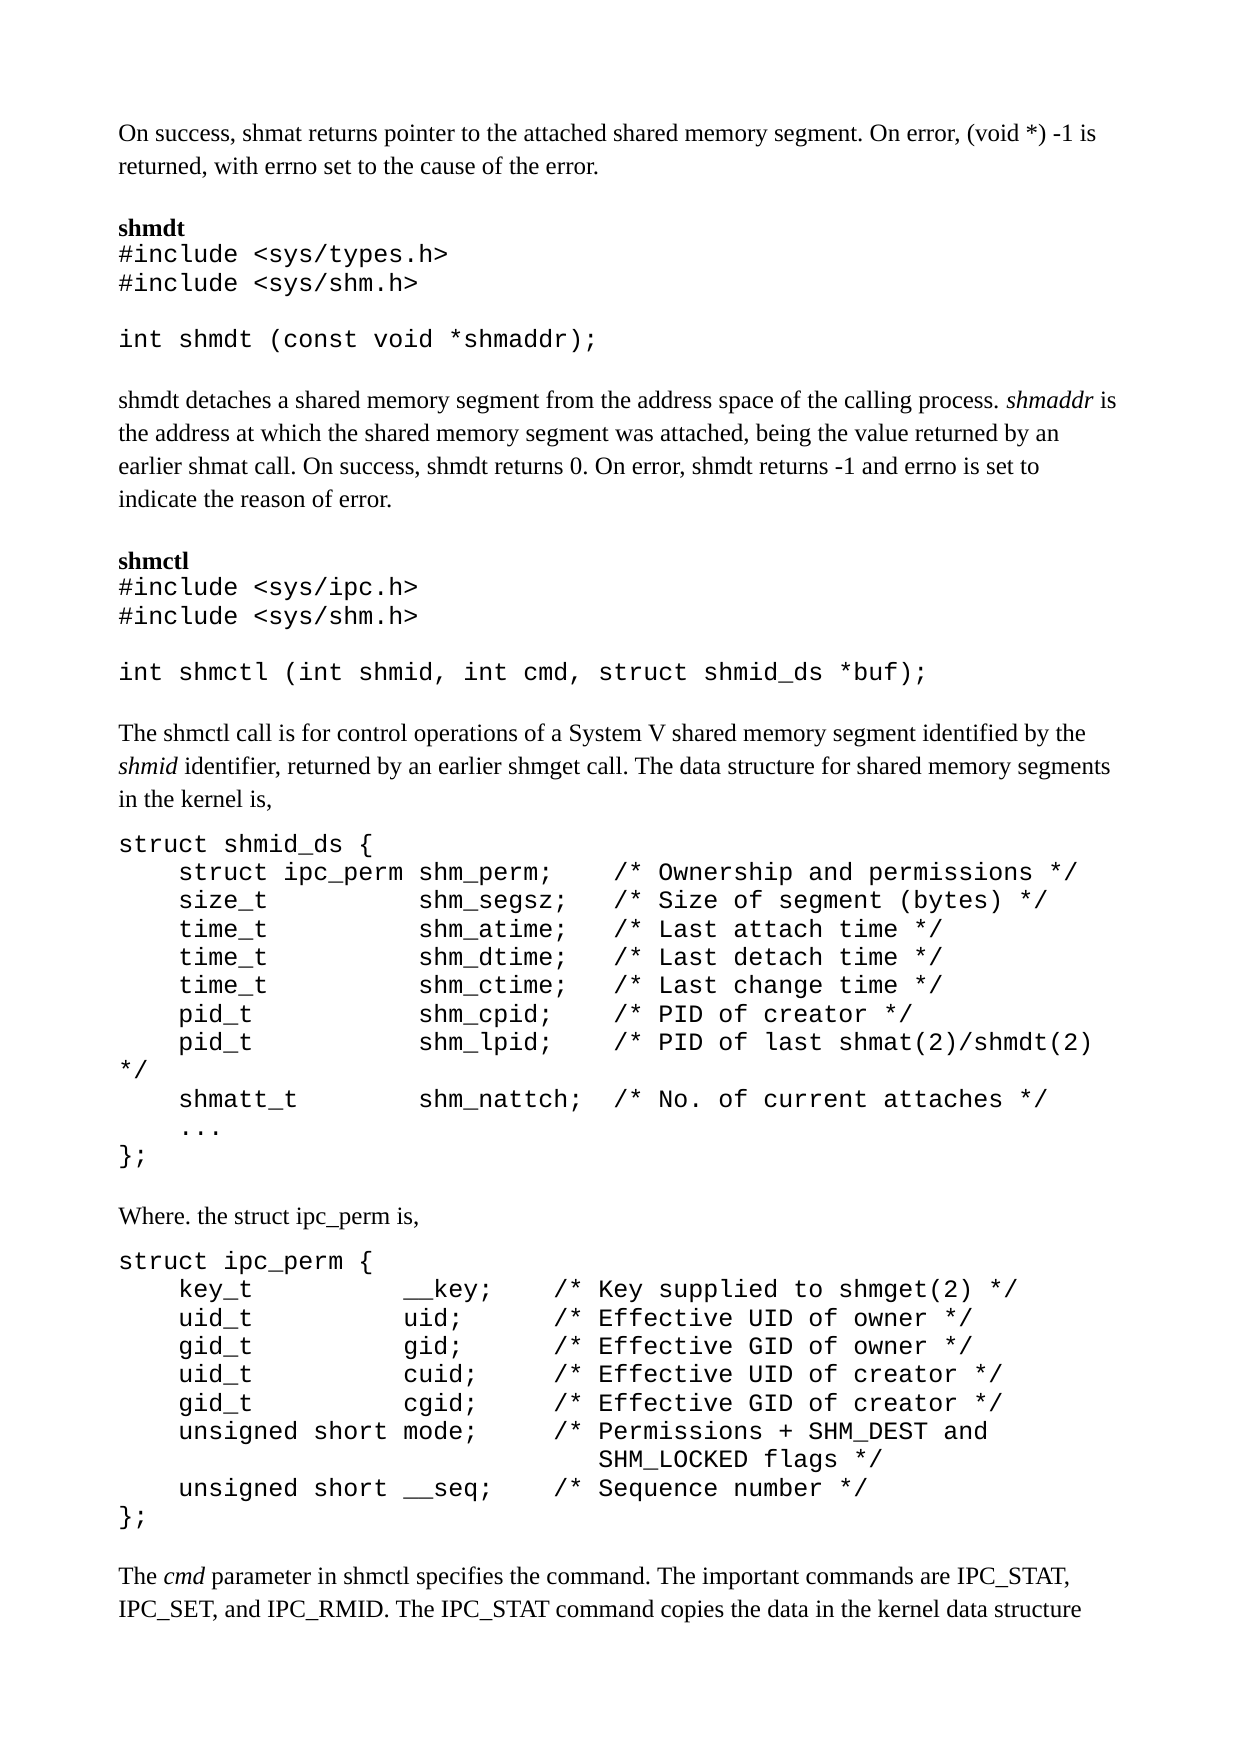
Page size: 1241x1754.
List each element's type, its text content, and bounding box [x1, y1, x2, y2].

text struct ipc_perm { [118, 1248, 1122, 1277]
text pid_t shm_cpid; /* PID of creator */ [118, 1001, 1122, 1030]
text uid_t uid; /* Effective UID of owner */ [118, 1305, 1122, 1333]
text }; [118, 1143, 1122, 1171]
text On success, shmat returns pointer to the attached shared memory segment. On error, (void *) -1 is returned, with errno set to the cause of the error. [118, 118, 1122, 180]
text The cmd parameter in shmctl specifies the command. The important commands are IPC_STAT, IPC_SET, and IPC_RMID. The IPC_STAT command copies the data in the kernel data structure [118, 1561, 1122, 1623]
text int shmdt (const void *shmaddr); [118, 327, 1122, 355]
text unsigned short __seq; /* Sequence number */ [118, 1475, 1122, 1503]
text #include <sys/shm.h> [118, 603, 1122, 632]
text time_t shm_dtime; /* Last detach time */ [118, 945, 1122, 973]
text uid_t cuid; /* Effective UID of creator */ [118, 1362, 1122, 1390]
text pid_t shm_lpid; /* PID of last shmat(2)/shmdt(2) */ [118, 1030, 1122, 1086]
text ... [118, 1115, 1122, 1143]
text int shmctl (int shmid, int cmd, struct shmid_ds *buf); [118, 660, 1122, 688]
text The shmctl call is for control operations of a System V shared memory segment identified by the shmid identifier, returned by an earlier shmget call. The data structure for shared memory segments in the kernel is, [118, 718, 1122, 812]
text size_t shm_segsz; /* Size of segment (bytes) */ [118, 888, 1122, 916]
text Where. the struct ipc_perm is, [118, 1201, 1122, 1229]
text key_t __key; /* Key supplied to shmget(2) */ [118, 1277, 1122, 1305]
text #include <sys/shm.h> [118, 270, 1122, 299]
text #include <sys/ipc.h> [118, 575, 1122, 603]
text gid_t gid; /* Effective GID of owner */ [118, 1333, 1122, 1362]
text time_t shm_ctime; /* Last change time */ [118, 973, 1122, 1001]
text time_t shm_atime; /* Last attach time */ [118, 916, 1122, 945]
subtitle shmdt [118, 213, 1122, 242]
text #include <sys/types.h> [118, 242, 1122, 270]
text gid_t cgid; /* Effective GID of creator */ [118, 1390, 1122, 1418]
text }; [118, 1503, 1122, 1532]
subtitle shmctl [118, 546, 1122, 575]
text struct ipc_perm shm_perm; /* Ownership and permissions */ [118, 860, 1122, 888]
text struct shmid_ds { [118, 831, 1122, 860]
text unsigned short mode; /* Permissions + SHM_DEST and [118, 1418, 1122, 1447]
text shmatt_t shm_nattch; /* No. of current attaches */ [118, 1086, 1122, 1115]
text shmdt detaches a shared memory segment from the address space of the calling process. shmaddr is the address at which the shared memory segment was attached, being the value returned by an earlier shmat call. On success, shmdt returns 0. On error, shmdt returns -1 and errno is set to indicate the reason of error. [118, 385, 1122, 513]
text SHM_LOCKED flags */ [118, 1447, 1122, 1475]
